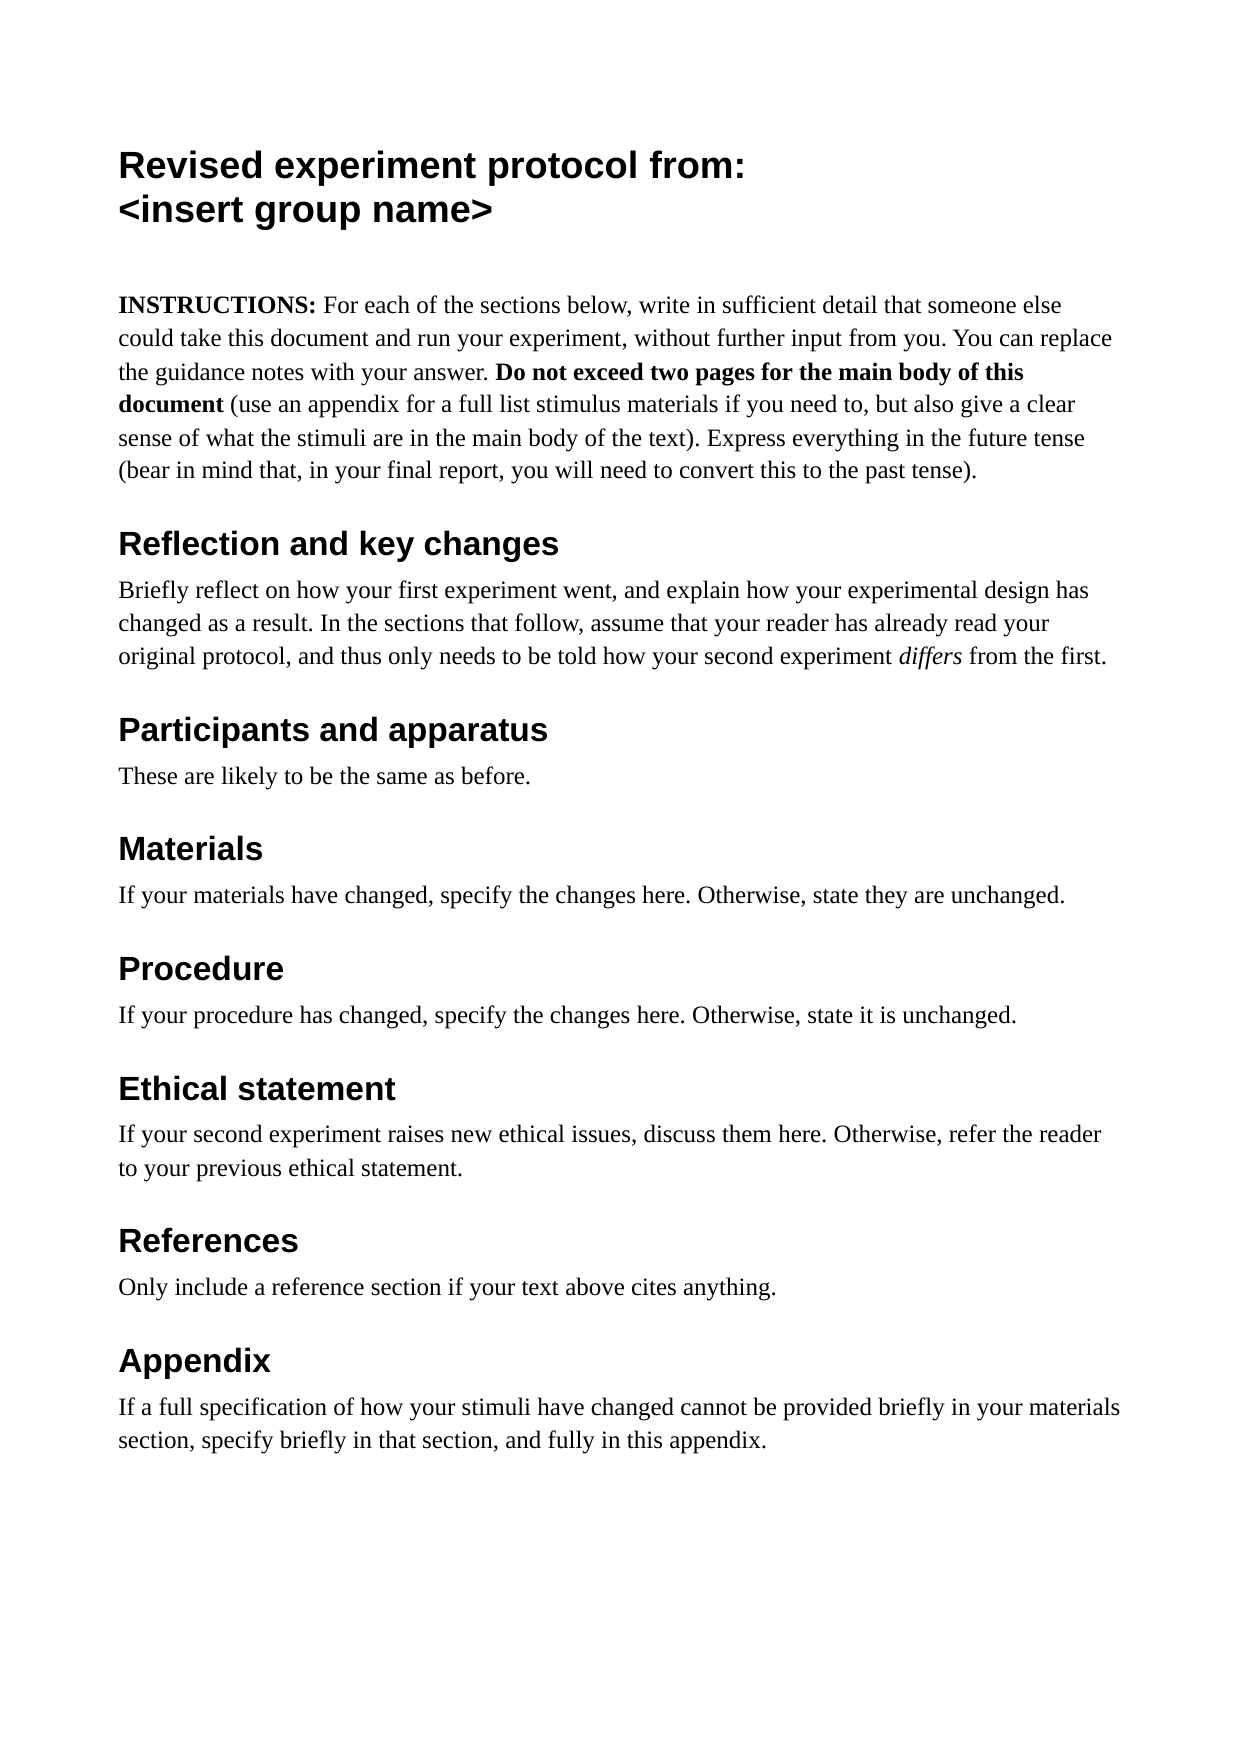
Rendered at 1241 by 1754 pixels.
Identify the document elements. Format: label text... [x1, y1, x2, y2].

text INSTRUCTIONS: For each of the sections below, write in sufficient detail that someone else could take this document and run your experiment, without further input from you. You can replace the guidance notes with your answer. Do not exceed two pages for the main body of this document (use an appendix for a full list stimulus materials if you need to, but also give a clear sense of what the stimuli are in the main body of the text). Express everything in the future tense (bear in mind that, in your final report, you will need to convert this to the past tense). [118, 291, 1122, 484]
subtitle Revised experiment protocol from: <insert group name> [118, 143, 1122, 230]
text Briefly reflect on how your first experiment went, and explain how your experimental design has changed as a result. In the sections that follow, assume that your reader has already read your original protocol, and thus only needs to be told how your second experiment differs from the first. [118, 575, 1122, 670]
subtitle Reflection and key changes [118, 524, 1122, 563]
text If your procedure has changed, specify the changes here. Otherwise, state it is unchanged. [118, 1000, 1122, 1029]
text If a full specification of how your stimuli have changed cannot be provided briefly in your materials section, specify briefly in that section, and fully in this appendix. [118, 1392, 1122, 1453]
subtitle Appendix [118, 1341, 1122, 1379]
text If your materials have changed, specify the changes here. Otherwise, state they are unchanged. [118, 880, 1122, 909]
subtitle Participants and apparatus [118, 710, 1122, 748]
subtitle Procedure [118, 949, 1122, 987]
text If your second experiment raises new ethical issues, discuss them here. Otherwise, refer the reader to your previous ethical statement. [118, 1119, 1122, 1181]
text Only include a reference section if your text above cites anything. [118, 1272, 1122, 1301]
subtitle Ethical statement [118, 1068, 1122, 1107]
text These are likely to be the same as before. [118, 761, 1122, 789]
subtitle References [118, 1221, 1122, 1260]
subtitle Materials [118, 829, 1122, 868]
